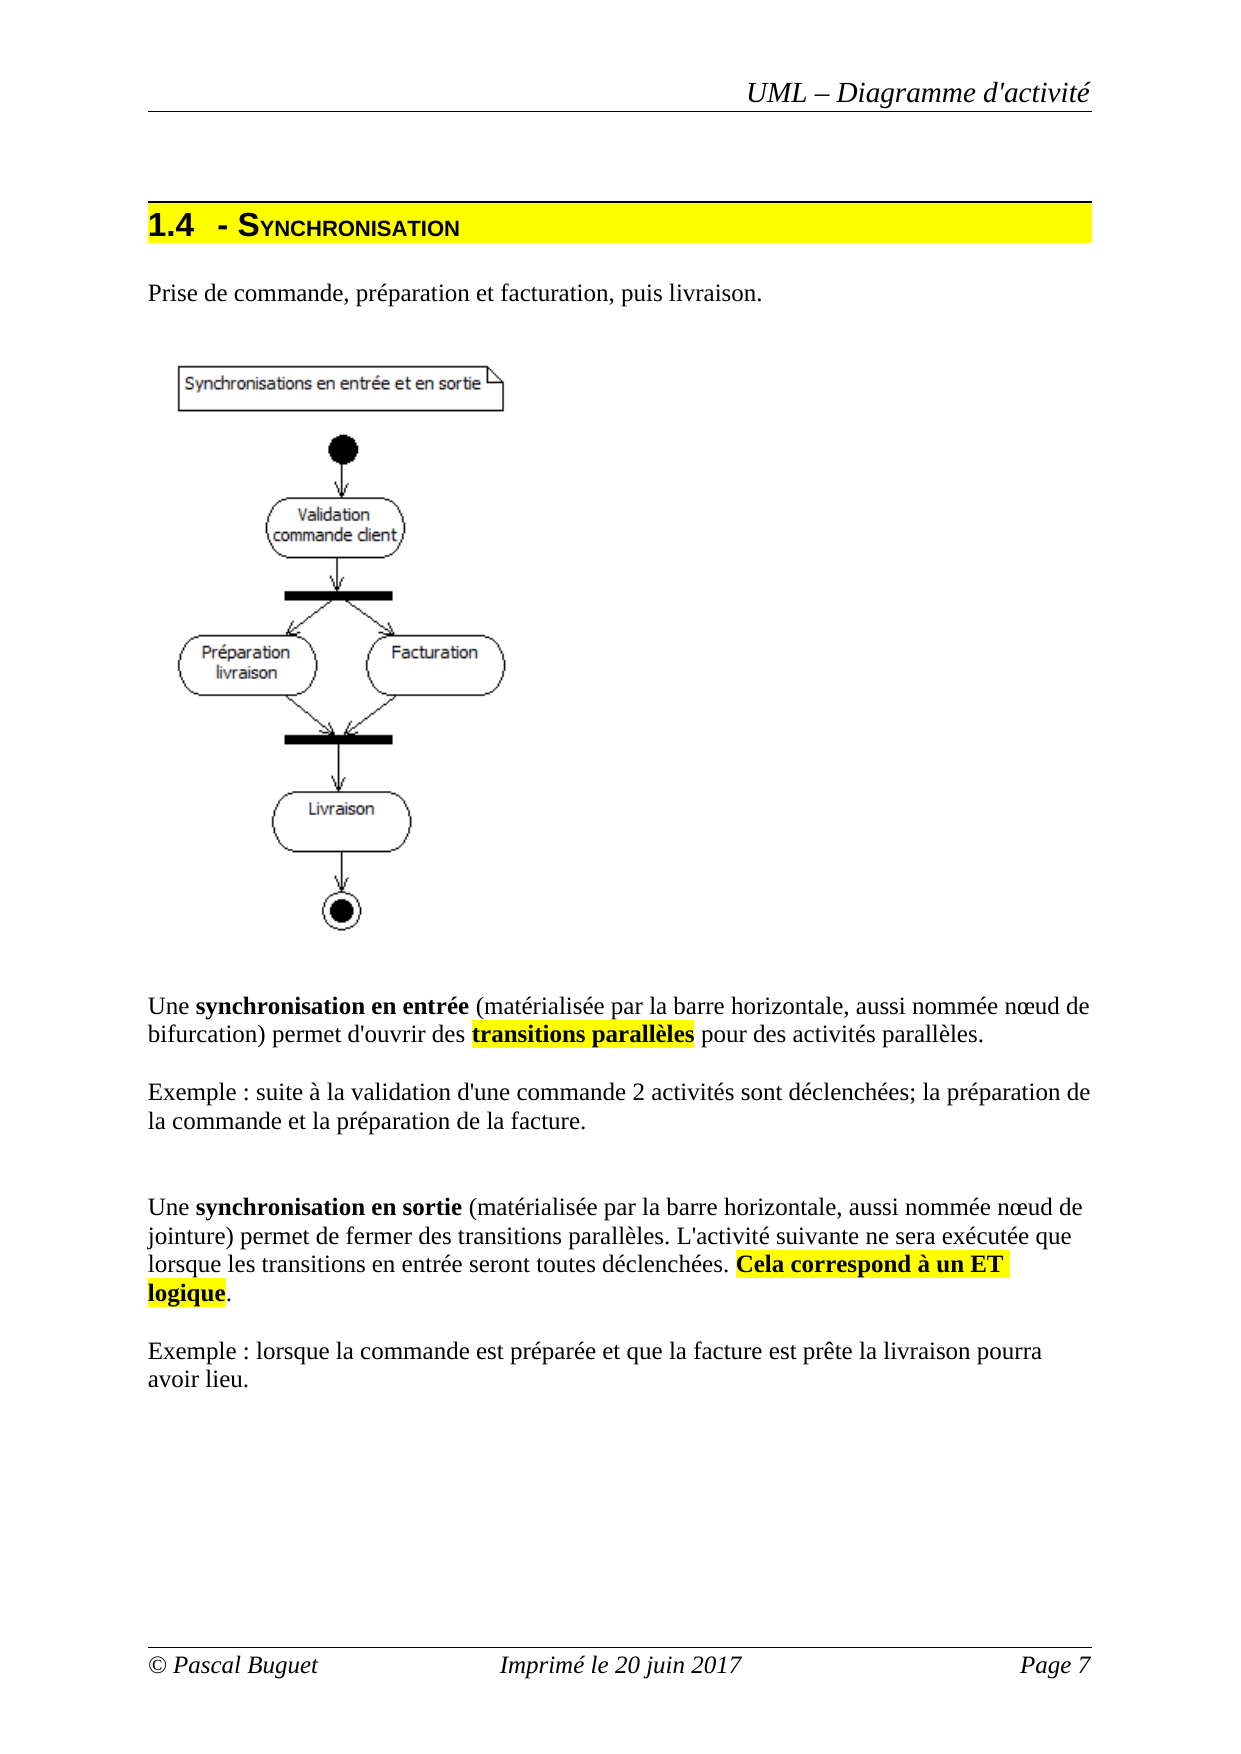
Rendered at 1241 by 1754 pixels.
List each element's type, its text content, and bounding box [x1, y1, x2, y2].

text Une synchronisation en sortie (matérialisée par la barre horizontale, aussi nommée nœud de jointure) permet de fermer des transitions parallèles. L'activité suivante ne sera exécutée que lorsque les transitions en entrée seront toutes déclenchées. Cela correspond à un ET logique. [148, 1192, 1092, 1307]
text Exemple : lorsque la commande est préparée et que la facture est prête la livraison pourra avoir lieu. [148, 1336, 1092, 1393]
text Une synchronisation en entrée (matérialisée par la barre horizontale, aussi nommée nœud de bifurcation) permet d'ouvrir des transitions parallèles pour des activités parallèles. [148, 991, 1092, 1048]
subtitle - Synchronisation [148, 203, 1092, 243]
text Exemple : suite à la validation d'une commande 2 activités sont déclenchées; la préparation de la commande et la préparation de la facture. [148, 1077, 1092, 1134]
text Prise de commande, préparation et facturation, puis livraison. [148, 278, 1092, 307]
picture [147, 335, 537, 962]
